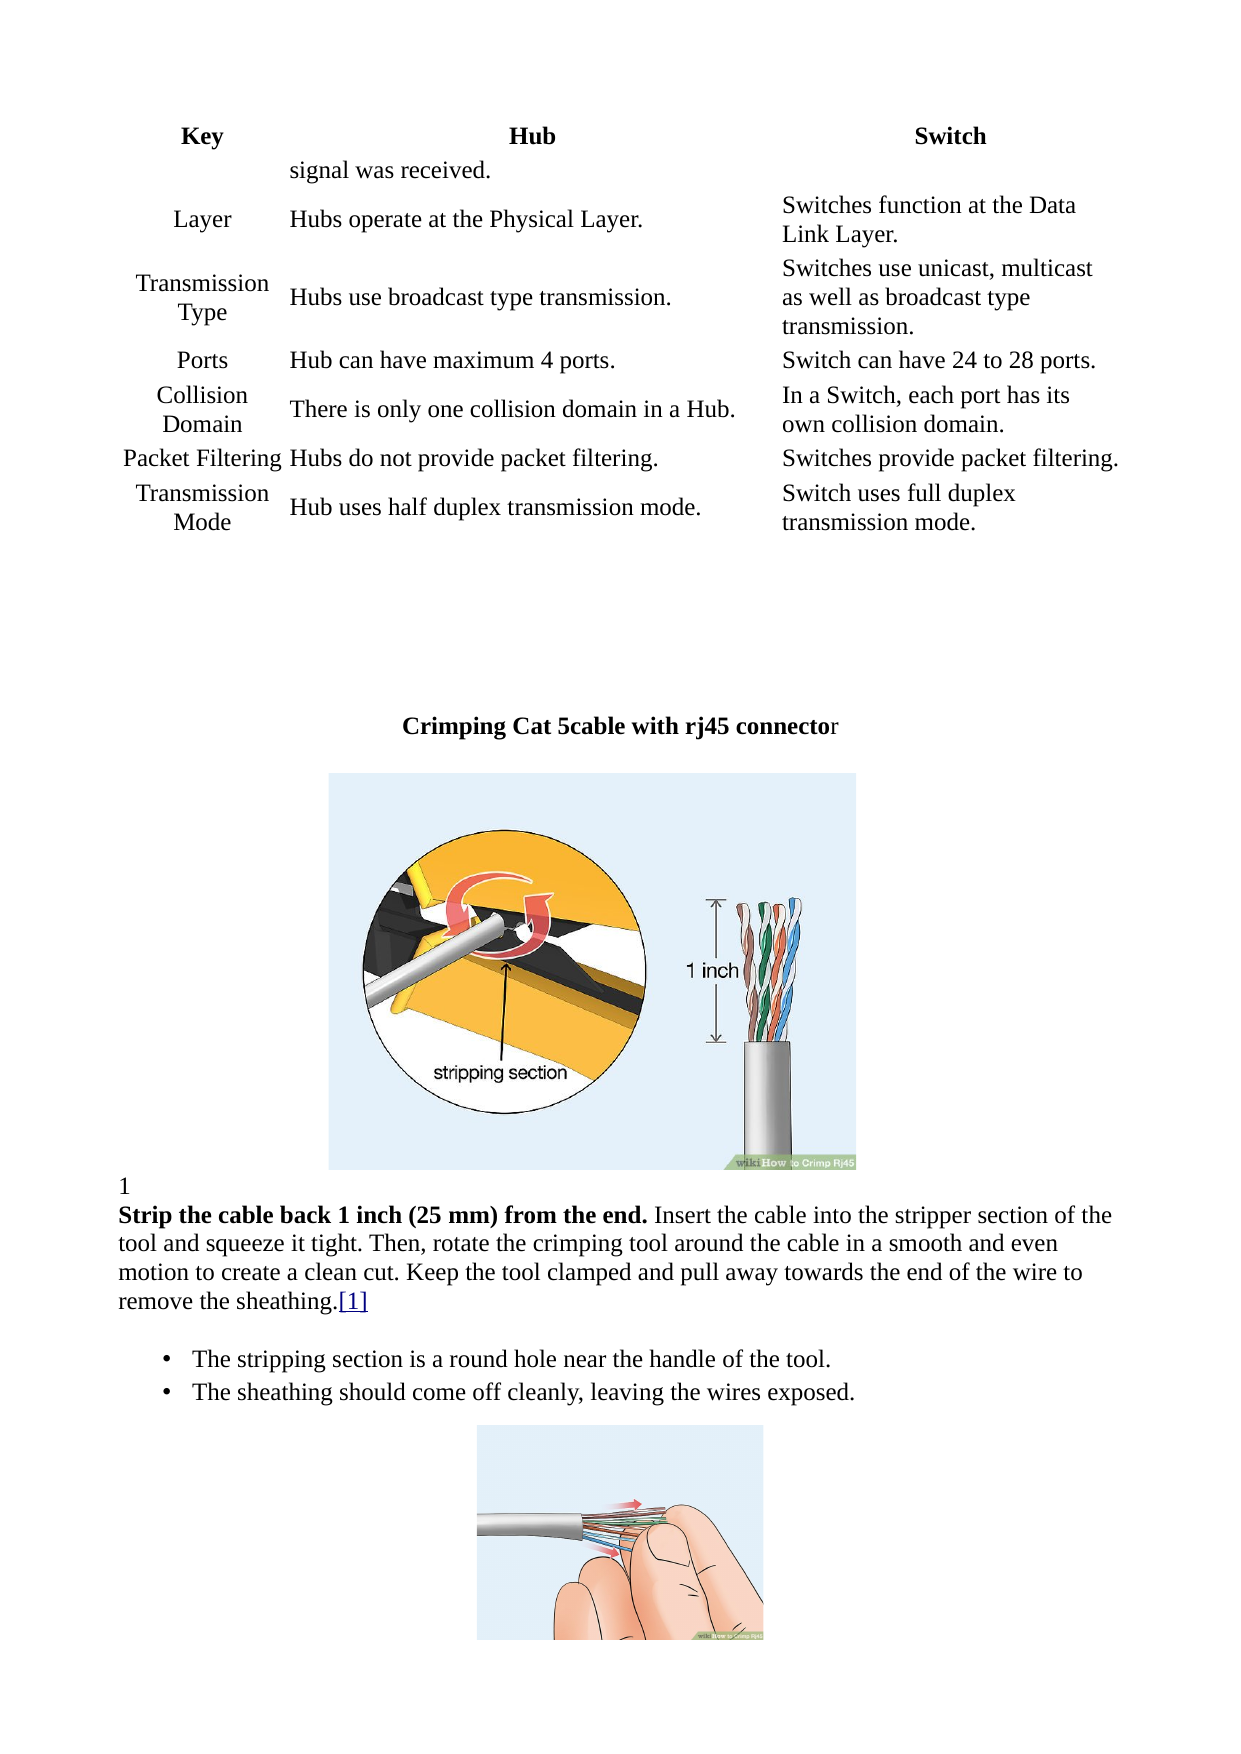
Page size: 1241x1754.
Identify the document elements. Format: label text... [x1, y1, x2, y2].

text 1 [118, 1171, 1122, 1200]
picture [328, 773, 857, 1170]
table_cell Switches provide packet filtering. [779, 441, 1122, 475]
table_cell signal was received. [286, 153, 779, 187]
table_cell Transmission Mode [118, 475, 286, 538]
table_cell Ports [118, 343, 286, 377]
table_cell Hubs operate at the Physical Layer. [286, 187, 779, 251]
table_cell Switches use unicast, multicast as well as broadcast type transmission. [779, 251, 1122, 343]
table_cell There is only one collision domain in a Hub. [286, 377, 779, 441]
table_cell Switch can have 24 to 28 ports. [779, 343, 1122, 377]
table_cell Hub uses half duplex transmission mode. [286, 475, 779, 538]
table_cell In a Switch, each port has its own collision domain. [779, 377, 1122, 441]
list The stripping section is a round hole near the handle of the tool. [162, 1344, 1122, 1373]
table_header Key [118, 118, 286, 153]
table_header Hub [286, 118, 779, 153]
table_cell Switch uses full duplex transmission mode. [779, 475, 1122, 538]
text Crimping Cat 5cable with rj45 connector [118, 711, 1122, 740]
table_cell Hubs use broadcast type transmission. [286, 251, 779, 343]
table_cell Switches function at the Data Link Layer. [779, 187, 1122, 251]
picture [476, 1425, 764, 1640]
table_cell Layer [118, 187, 286, 251]
table_cell [118, 153, 286, 187]
table_cell Hubs do not provide packet filtering. [286, 441, 779, 475]
list The sheathing should come off cleanly, leaving the wires exposed. [162, 1377, 1122, 1406]
text Strip the cable back 1 inch (25 mm) from the end. Insert the cable into the stripper section of the tool and squeeze it tight. Then, rotate the crimping tool around the cable in a smooth and even motion to create a clean cut. Keep the tool clamped and pull away towards the end of the wire to remove the sheathing.[1] [118, 1200, 1122, 1315]
table_cell [779, 153, 1122, 187]
table_header Switch [779, 118, 1122, 153]
table_cell Packet Filtering [118, 441, 286, 475]
table_cell Collision Domain [118, 377, 286, 441]
table_cell Transmission Type [118, 251, 286, 343]
table_cell Hub can have maximum 4 ports. [286, 343, 779, 377]
